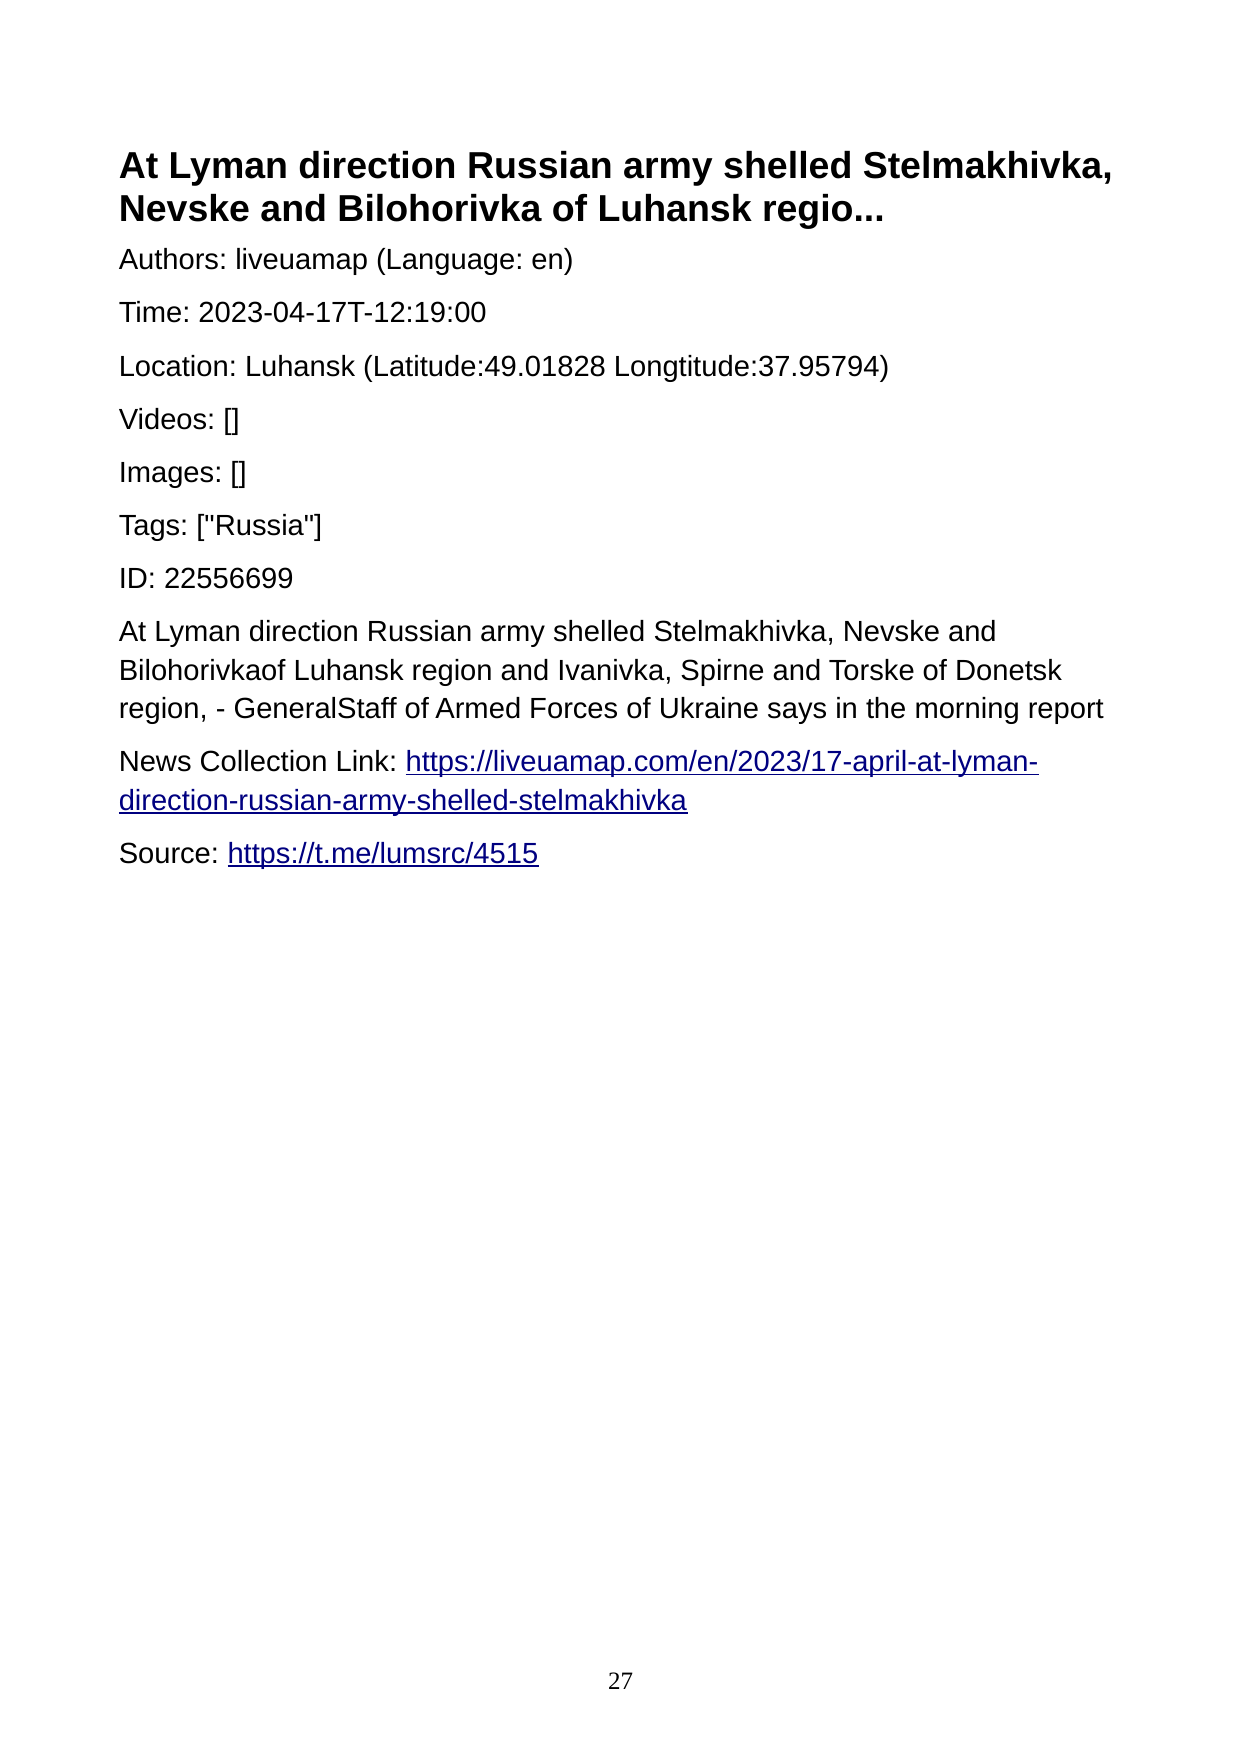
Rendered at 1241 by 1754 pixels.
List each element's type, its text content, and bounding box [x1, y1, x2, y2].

text Source: https://t.me/lumsrc/4515 [118, 836, 1122, 869]
text Images: [] [118, 455, 1122, 488]
text Authors: liveuamap (Language: en) [118, 242, 1122, 276]
text Time: 2023-04-17T-12:19:00 [118, 295, 1122, 329]
text News Collection Link: https://liveuamap.com/en/2023/17-april-at-lyman-direction-russian-army-shelled-stelmakhivka [118, 744, 1122, 816]
subtitle At Lyman direction Russian army shelled Stelmakhivka, Nevske and Bilohorivka of Luhansk regio... [118, 143, 1122, 230]
text Tags: ["Russia"] [118, 508, 1122, 541]
text At Lyman direction Russian army shelled Stelmakhivka, Nevske and Bilohorivkaof Luhansk region and Ivanivka, Spirne and Torske of Donetsk region, - GeneralStaff of Armed Forces of Ukraine says in the morning report [118, 614, 1122, 725]
text ID: 22556699 [118, 561, 1122, 594]
text Videos: [] [118, 402, 1122, 435]
text Location: Luhansk (Latitude:49.01828 Longtitude:37.95794) [118, 348, 1122, 382]
